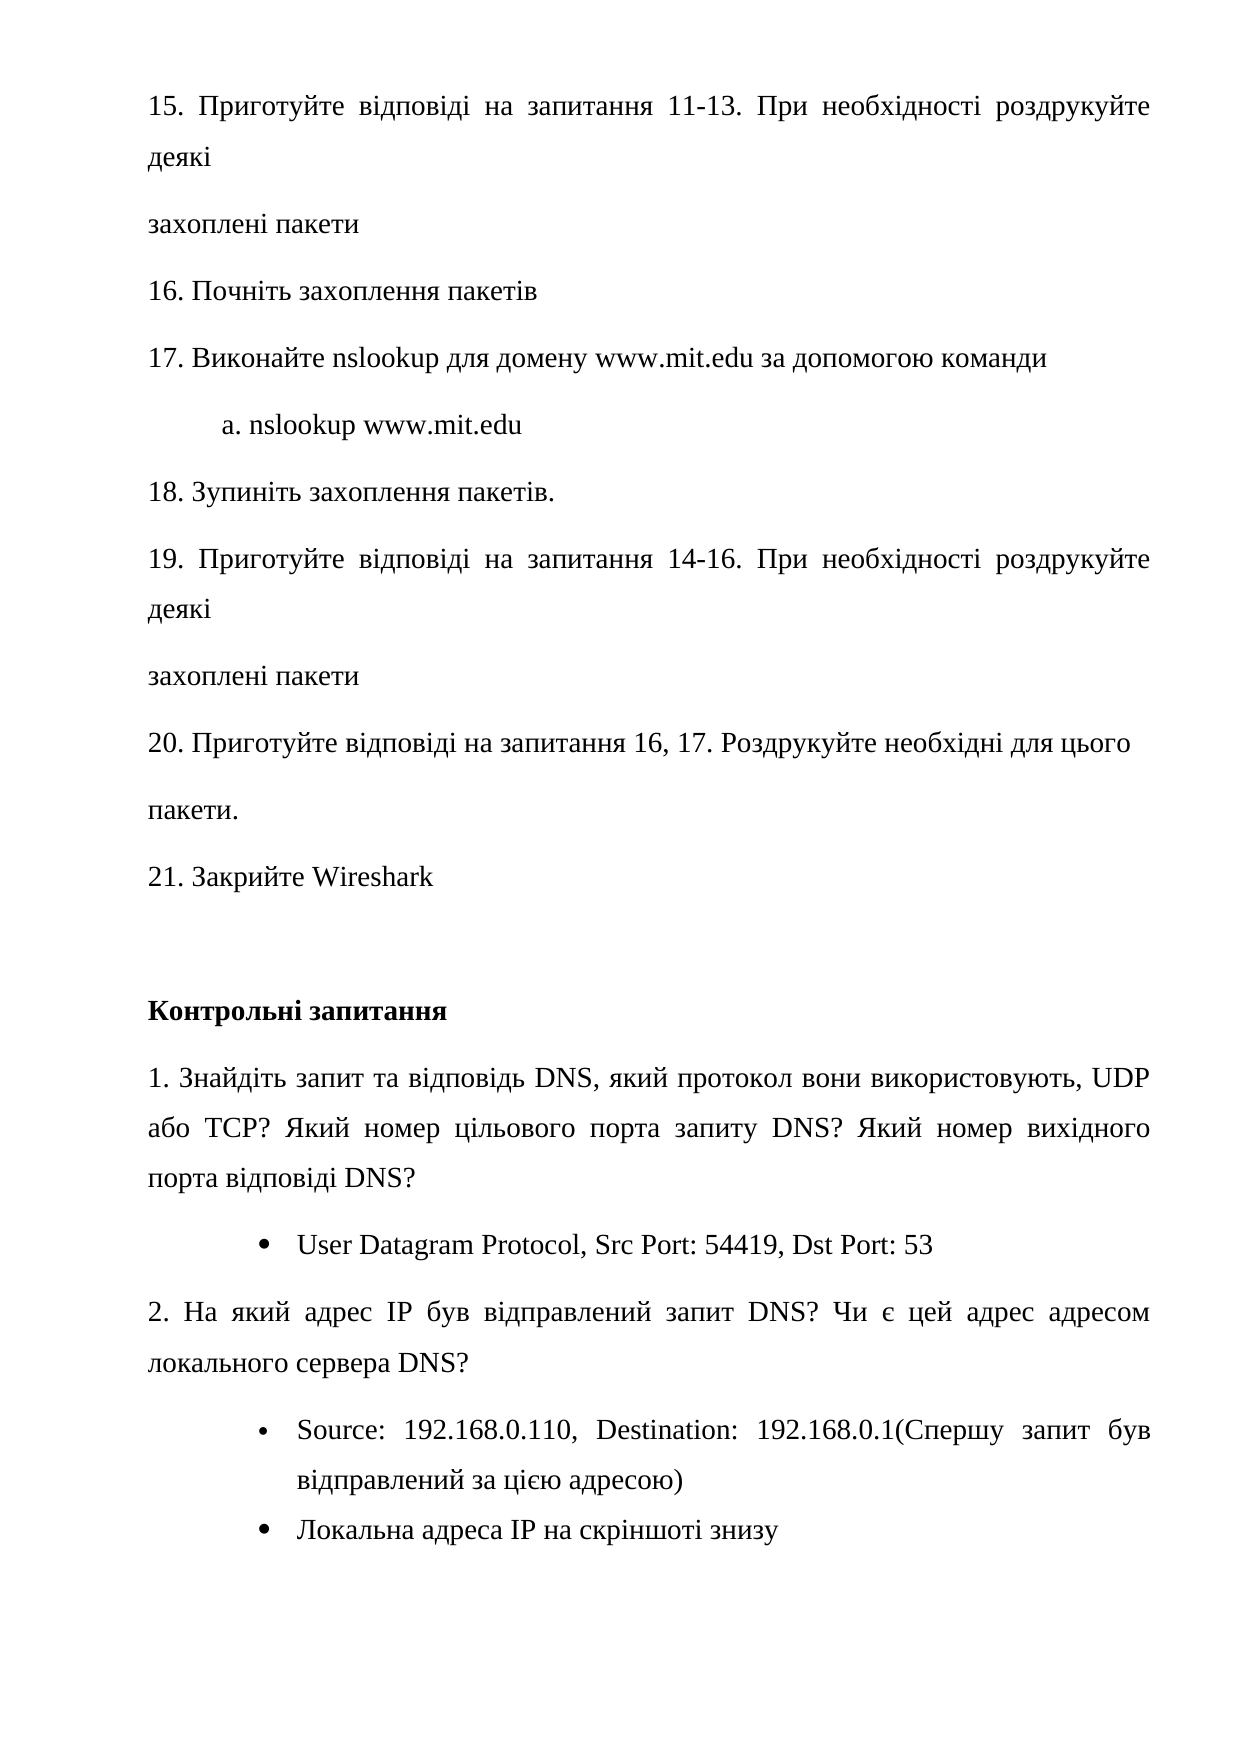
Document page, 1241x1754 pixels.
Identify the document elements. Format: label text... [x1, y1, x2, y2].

text 21. Закрийте Wireshark [148, 859, 1152, 892]
text a. nslookup www.mit.edu [148, 407, 1152, 440]
text 2. На який адрес IP був відправлений запит DNS? Чи є цей адрес адресом локального сервера DNS? [148, 1294, 1152, 1378]
text 1. Знайдіть запит та відповідь DNS, який протокол вони використовують, UDP або TCP? Який номер цільового порта запиту DNS? Який номер вихідного порта відповіді DNS? [148, 1060, 1152, 1194]
text Контрольні запитання [148, 993, 1152, 1026]
list Локальна адреса IP на скріншоті знизу [259, 1512, 1152, 1546]
text пакети. [148, 792, 1152, 826]
text 18. Зупиніть захоплення пакетів. [148, 474, 1152, 507]
text 19. Приготуйте відповіді на запитання 14-16. При необхідності роздрукуйте деякі [148, 541, 1152, 624]
text захоплені пакети [148, 206, 1152, 239]
text 15. Приготуйте відповіді на запитання 11-13. При необхідності роздрукуйте деякі [148, 88, 1152, 172]
text 20. Приготуйте відповіді на запитання 16, 17. Роздрукуйте необхідні для цього [148, 725, 1152, 758]
text 17. Виконайте nslookup для домену www.mit.edu за допомогою команди [148, 340, 1152, 373]
list Source: 192.168.0.110, Destination: 192.168.0.1(Спершу запит був відправлений за цією адресою) [259, 1412, 1152, 1496]
text 16. Почніть захоплення пакетів [148, 273, 1152, 306]
text захоплені пакети [148, 658, 1152, 692]
list User Datagram Protocol, Src Port: 54419, Dst Port: 53 [259, 1227, 1152, 1261]
